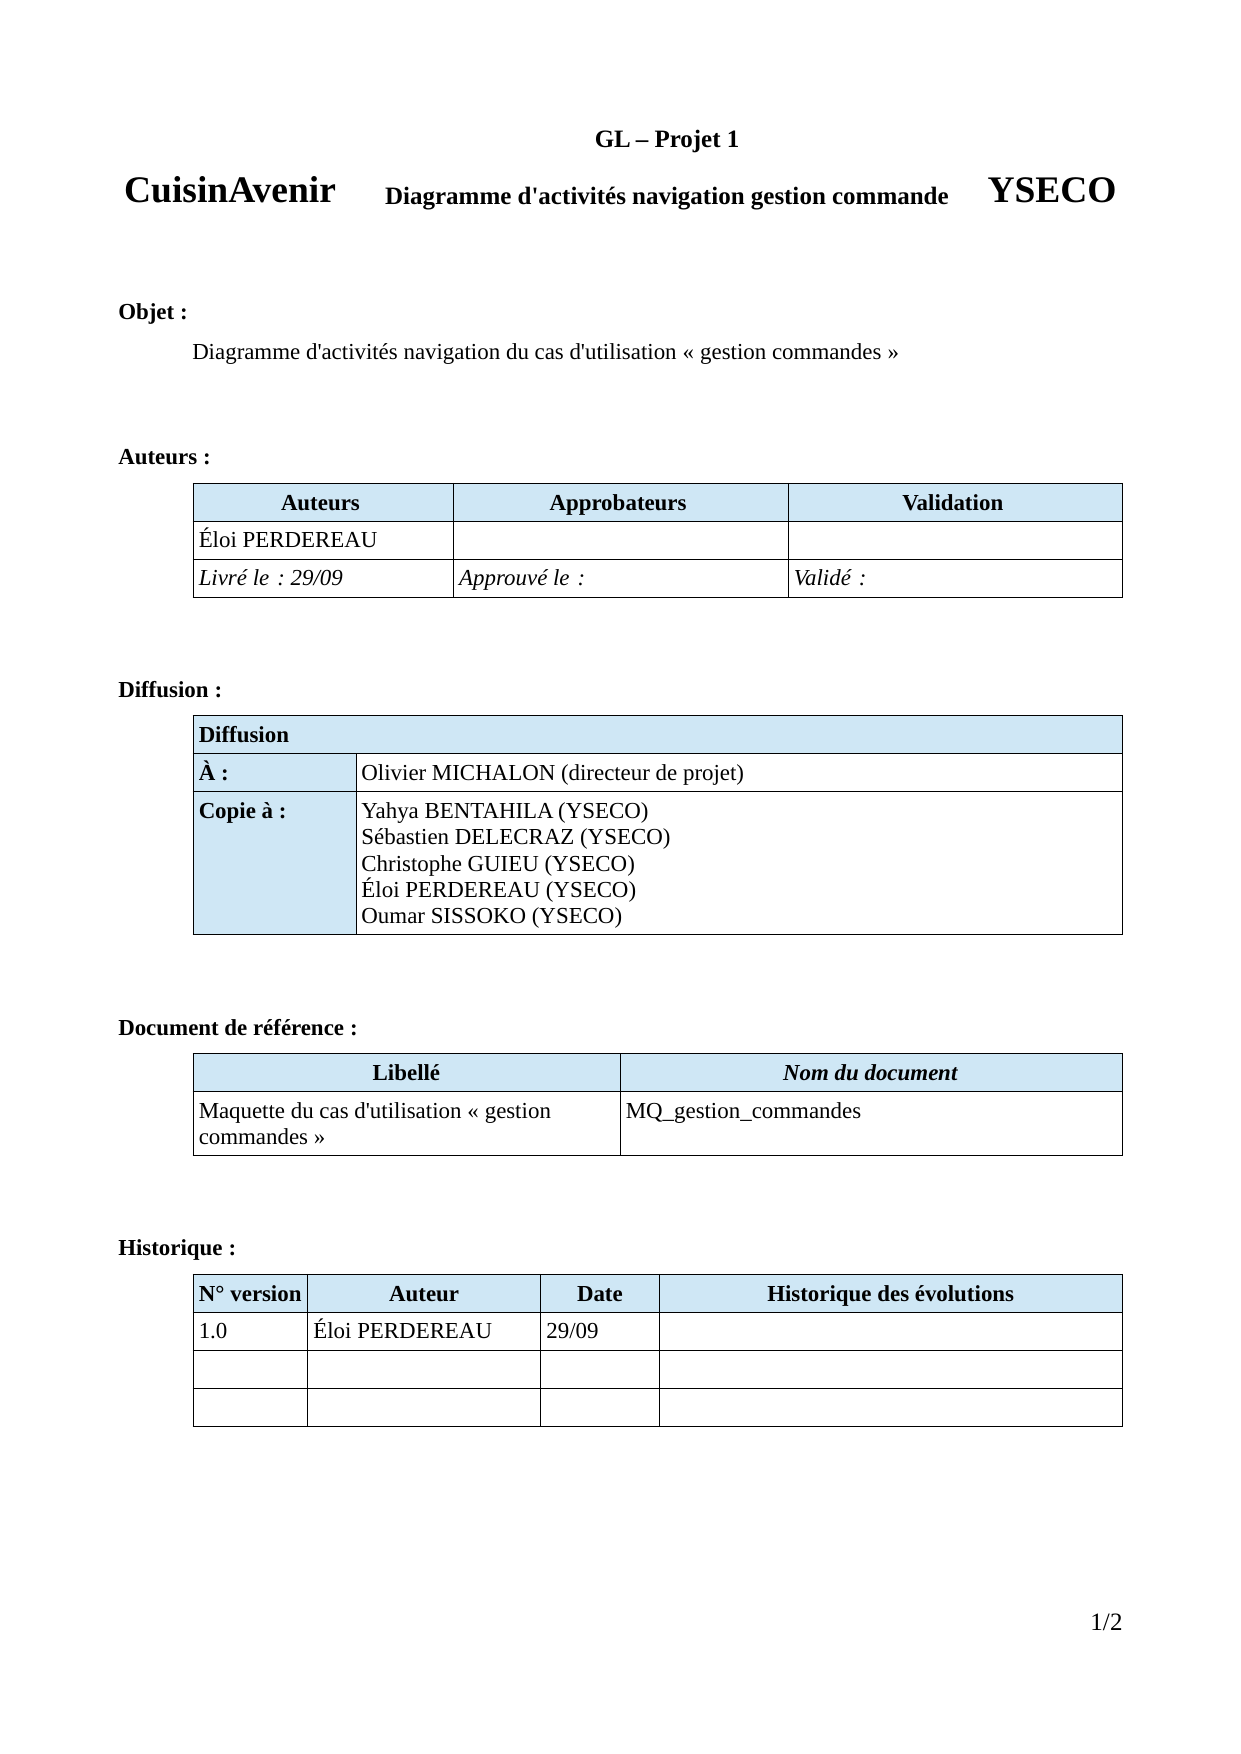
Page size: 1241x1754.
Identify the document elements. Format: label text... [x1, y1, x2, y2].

table_header Validation [789, 484, 1122, 521]
table_cell Yahya BENTAHILA (YSECO) Sébastien DELECRAZ (YSECO) Christophe GUIEU (YSECO) Éloi PERDEREAU (YSECO) Oumar SISSOKO (YSECO) [357, 792, 1122, 934]
table_cell MQ_gestion_commandes [621, 1092, 1122, 1155]
table_header CuisinAvenir [118, 118, 352, 259]
table_cell [660, 1389, 1122, 1426]
table_cell Validé : [789, 560, 1122, 597]
table_cell 1.0 [194, 1313, 307, 1350]
table_header Libellé [194, 1054, 620, 1091]
table_header N° version [194, 1275, 307, 1312]
table_cell [308, 1351, 540, 1388]
table_cell [194, 1351, 307, 1388]
table_cell Approuvé le : [454, 560, 788, 597]
table_cell [660, 1313, 1122, 1350]
table_cell [541, 1389, 659, 1426]
table_cell À : [194, 754, 356, 791]
text Objet : [118, 298, 1122, 325]
table_cell [308, 1389, 540, 1426]
text Historique : [118, 1234, 1122, 1261]
table_cell Olivier MICHALON (directeur de projet) [357, 754, 1122, 791]
table_cell [454, 522, 788, 559]
table_header Historique des évolutions [660, 1275, 1122, 1312]
table_header Auteurs [194, 484, 453, 521]
table_cell Éloi PERDEREAU [194, 522, 453, 559]
table_cell Maquette du cas d'utilisation « gestion commandes » [194, 1092, 620, 1155]
table_header GL – Projet 1 Diagramme d'activités navigation gestion commande [353, 118, 981, 259]
table_header Date [541, 1275, 659, 1312]
text Diffusion : [118, 676, 1122, 702]
text Auteurs : [118, 443, 1122, 470]
table_header Auteur [308, 1275, 540, 1312]
table_cell [660, 1351, 1122, 1388]
table_header YSECO [981, 118, 1122, 259]
table_cell Copie à : [194, 792, 356, 934]
table_cell [789, 522, 1122, 559]
table_header Nom du document [621, 1054, 1122, 1091]
table_cell [194, 1389, 307, 1426]
table_header Approbateurs [454, 484, 788, 521]
table_header Diffusion [194, 716, 1122, 753]
table_cell Éloi PERDEREAU [308, 1313, 540, 1350]
table_cell 29/09 [541, 1313, 659, 1350]
text Diagramme d'activités navigation du cas d'utilisation « gestion commandes » [118, 338, 1122, 364]
text Document de référence : [118, 1013, 1122, 1040]
table_cell [541, 1351, 659, 1388]
table_cell Livré le : 29/09 [194, 560, 453, 597]
